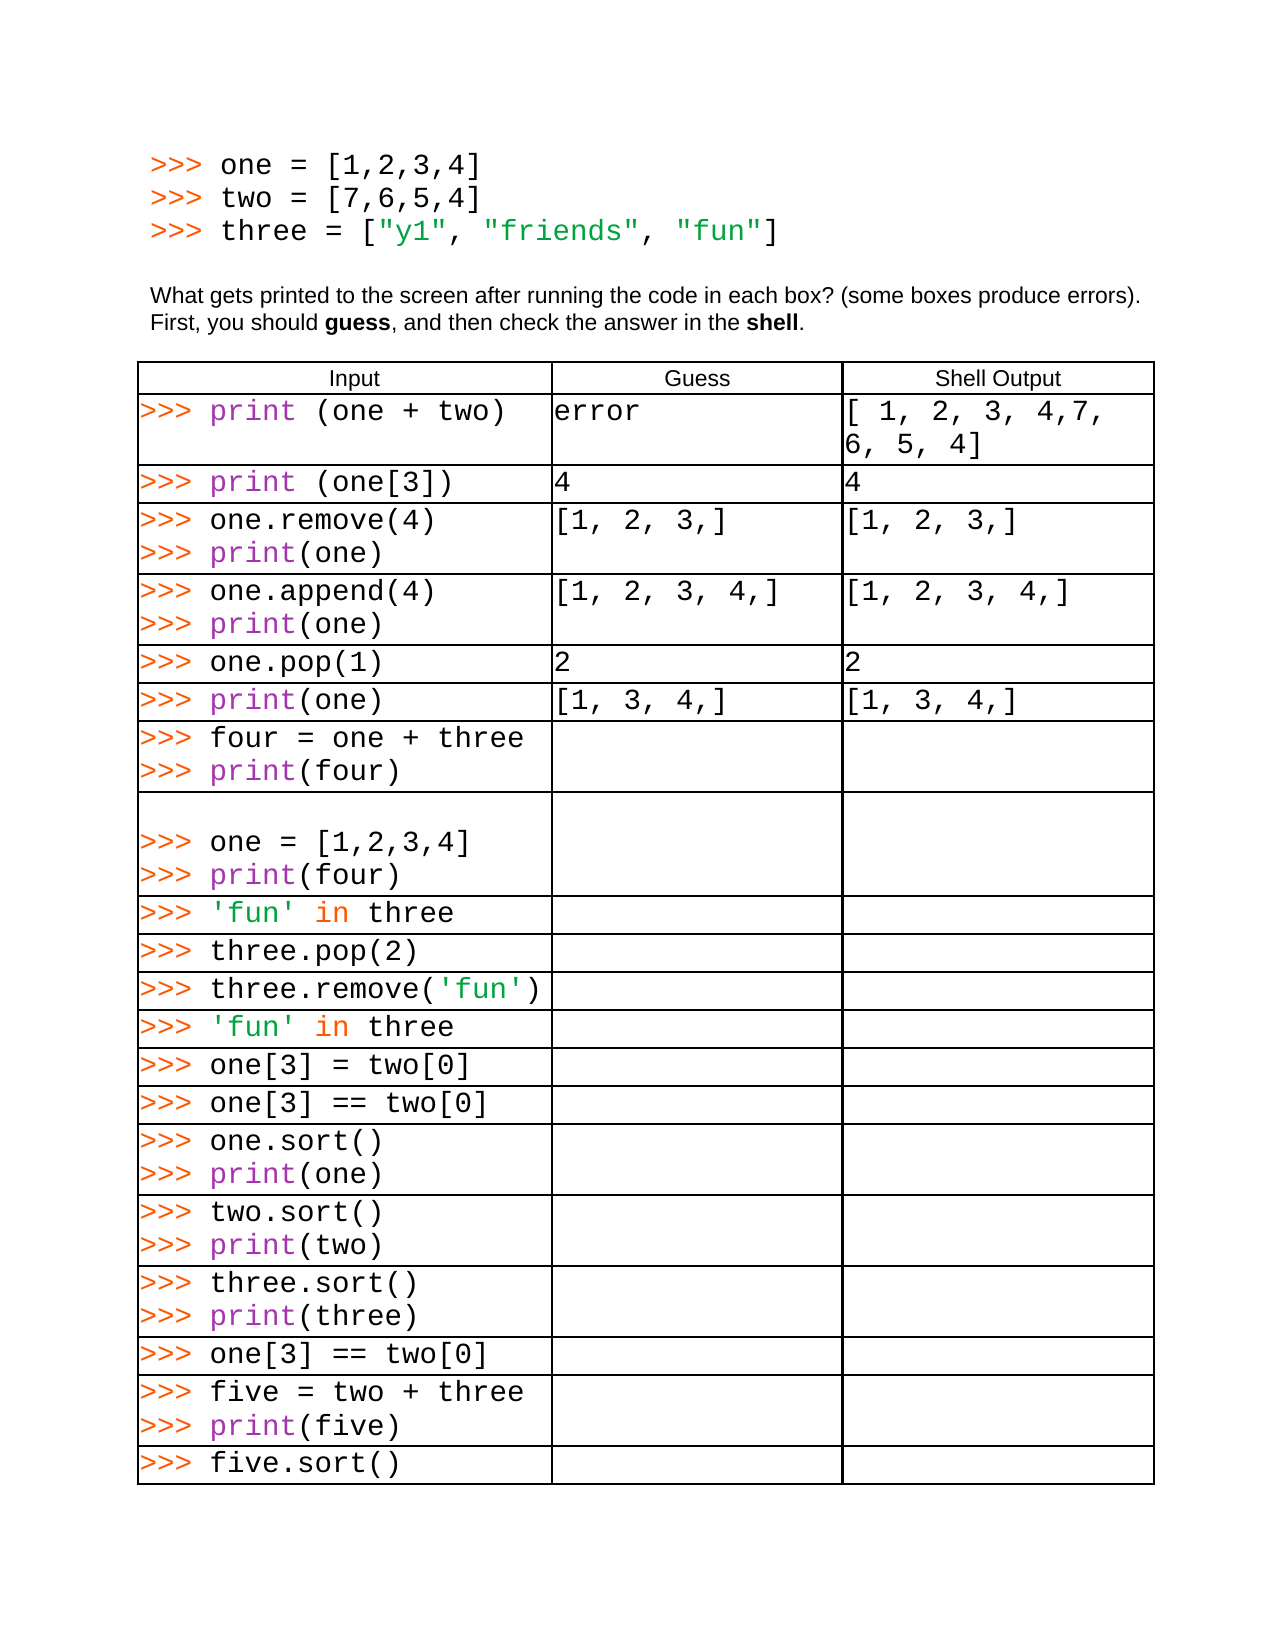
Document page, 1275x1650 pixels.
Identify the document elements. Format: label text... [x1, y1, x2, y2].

table_cell [844, 1267, 1153, 1336]
table_cell [1, 2, 3,] [553, 504, 841, 573]
table_cell [844, 1125, 1153, 1194]
text >>> one = [1,2,3,4] [150, 150, 1144, 183]
table_cell [553, 1196, 841, 1265]
table_cell [553, 1338, 841, 1374]
table_cell >>> one[3] == two[0] [139, 1338, 551, 1374]
text >>> two = [7,6,5,4] [150, 183, 1144, 216]
table_cell [844, 1087, 1153, 1123]
table_cell 4 [553, 466, 841, 502]
table_cell [844, 793, 1153, 895]
table_cell >>> print(one) [139, 684, 551, 720]
table_cell [844, 1376, 1153, 1445]
table_cell [1, 3, 4,] [553, 684, 841, 720]
table_cell >>> two.sort() >>> print(two) [139, 1196, 551, 1265]
table_cell [844, 1338, 1153, 1374]
table_cell [553, 1011, 841, 1047]
table_cell [553, 935, 841, 971]
table_cell >>> three.remove('fun') [139, 973, 551, 1009]
table_cell 2 [844, 646, 1153, 682]
table_cell [844, 897, 1153, 933]
table_cell [844, 1011, 1153, 1047]
table_cell >>> one[3] == two[0] [139, 1087, 551, 1123]
table_cell 4 [844, 466, 1153, 502]
table_cell [553, 1049, 841, 1085]
table_cell [ 1, 2, 3, 4,7, 6, 5, 4] [844, 395, 1153, 463]
table_cell >>> one.append(4) >>> print(one) [139, 575, 551, 644]
table_header Guess [553, 363, 841, 392]
table_cell error [553, 395, 841, 463]
table_cell >>> one.sort() >>> print(one) [139, 1125, 551, 1194]
table_cell >>> one = [1,2,3,4] >>> print(four) [139, 793, 551, 895]
table_cell >>> 'fun' in three [139, 897, 551, 933]
table_cell >>> print (one + two) [139, 395, 551, 463]
table_cell [553, 1376, 841, 1445]
table_cell >>> one.pop(1) [139, 646, 551, 682]
table_cell >>> five.sort() [139, 1447, 551, 1483]
table_cell [553, 793, 841, 895]
text What gets printed to the screen after running the code in each box? (some boxes produce errors). First, you should guess, and then check the answer in the shell. [150, 282, 1144, 335]
table_cell [553, 1087, 841, 1123]
table_cell >>> print (one[3]) [139, 466, 551, 502]
table_cell [844, 722, 1153, 791]
table_cell [553, 722, 841, 791]
table_cell [844, 1447, 1153, 1483]
table_cell >>> three.pop(2) [139, 935, 551, 971]
table_cell [844, 935, 1153, 971]
table_cell [1, 2, 3, 4,] [844, 575, 1153, 644]
table_cell [844, 1049, 1153, 1085]
table_cell 2 [553, 646, 841, 682]
table_cell [553, 1267, 841, 1336]
table_cell >>> one[3] = two[0] [139, 1049, 551, 1085]
table_cell >>> three.sort() >>> print(three) [139, 1267, 551, 1336]
table_cell [553, 897, 841, 933]
table_cell [1, 2, 3, 4,] [553, 575, 841, 644]
table_cell [553, 1125, 841, 1194]
table_cell [553, 973, 841, 1009]
table_header Input [139, 363, 551, 392]
table_cell >>> five = two + three >>> print(five) [139, 1376, 551, 1445]
table_cell >>> 'fun' in three [139, 1011, 551, 1047]
table_cell [1, 2, 3,] [844, 504, 1153, 573]
table_header Shell Output [844, 363, 1153, 392]
table_cell [844, 1196, 1153, 1265]
table_cell [844, 973, 1153, 1009]
table_cell [1, 3, 4,] [844, 684, 1153, 720]
table_cell >>> one.remove(4) >>> print(one) [139, 504, 551, 573]
text >>> three = ["y1", "friends", "fun"] [150, 216, 1144, 249]
table_cell [553, 1447, 841, 1483]
table_cell >>> four = one + three >>> print(four) [139, 722, 551, 791]
